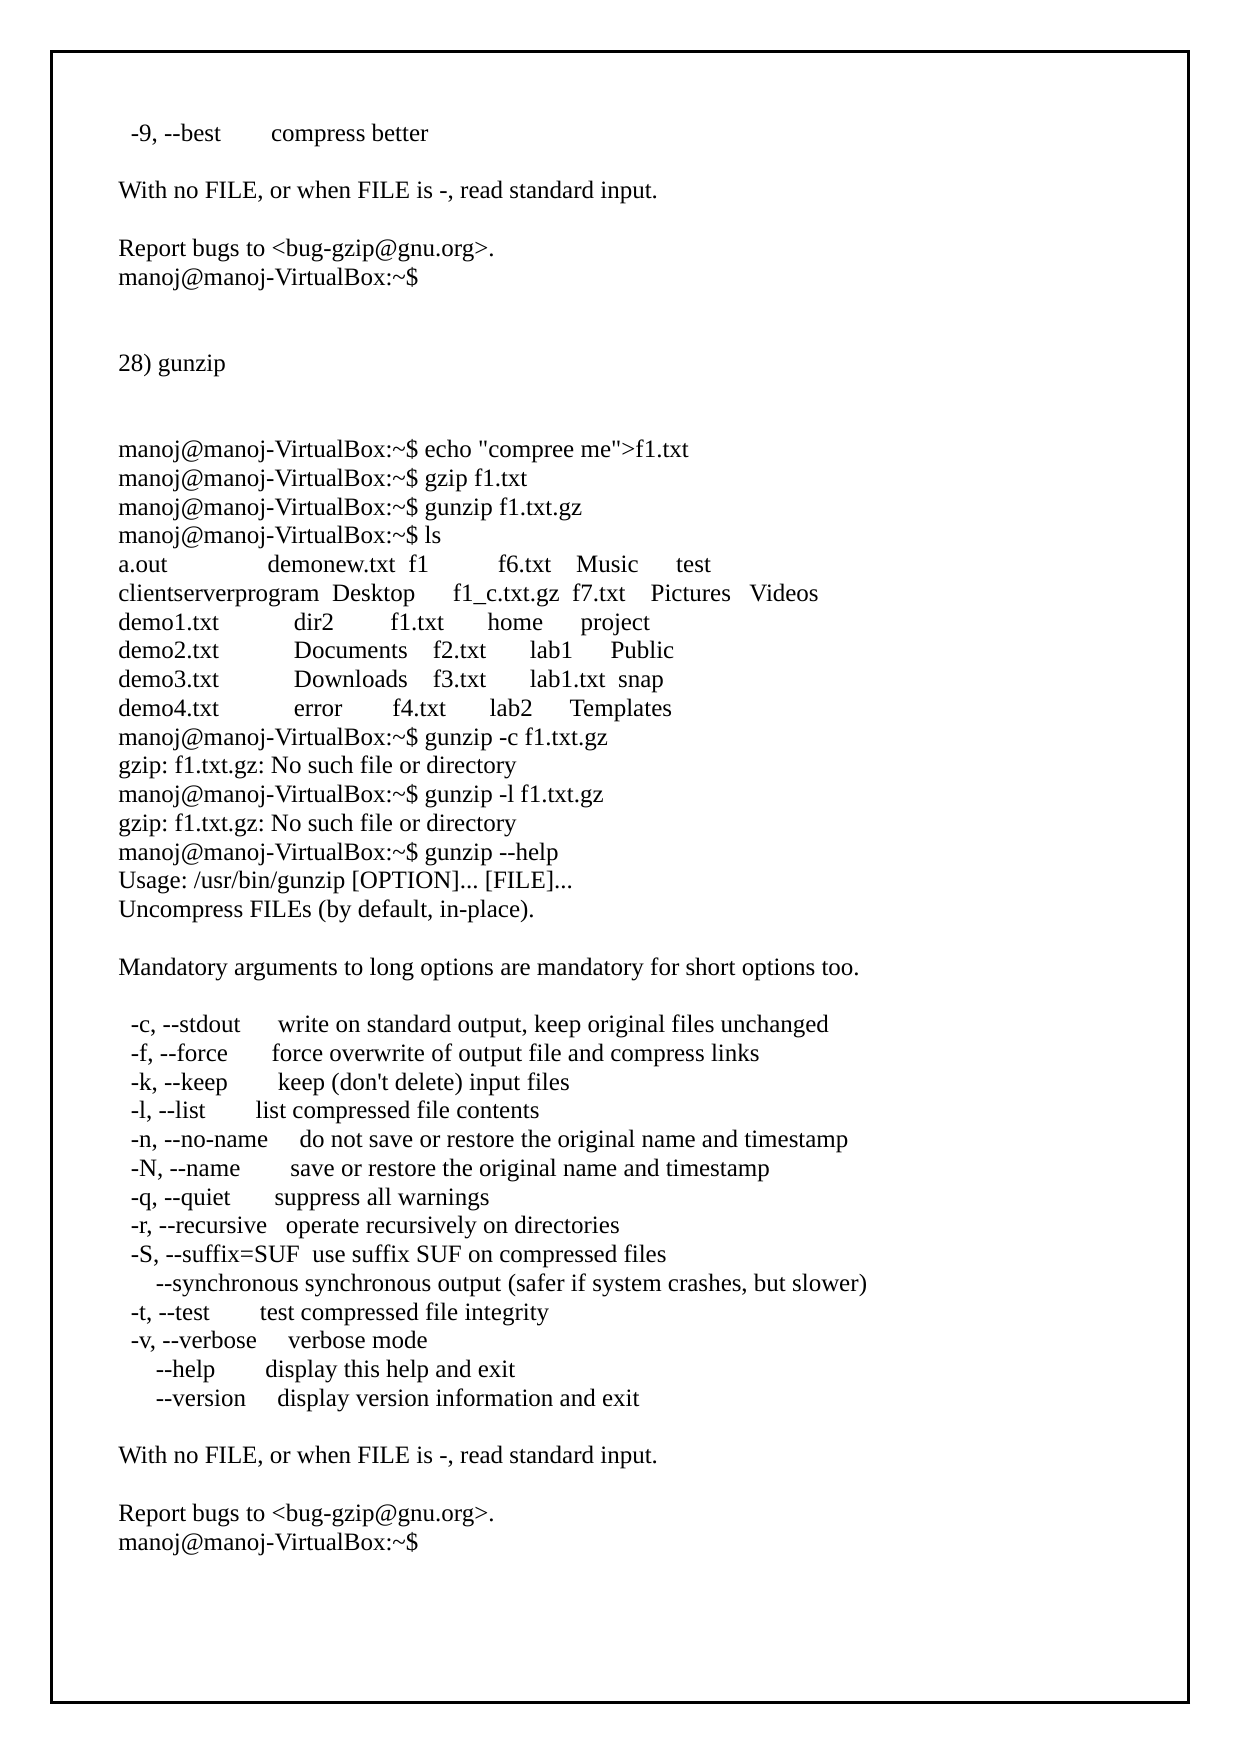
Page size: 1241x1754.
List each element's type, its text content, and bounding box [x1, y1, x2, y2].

text Uncompress FILEs (by default, in-place). [118, 894, 1122, 923]
text manoj@manoj-VirtualBox:~$ gunzip -c f1.txt.gz [118, 722, 1122, 751]
text manoj@manoj-VirtualBox:~$ gunzip f1.txt.gz [118, 492, 1122, 521]
text manoj@manoj-VirtualBox:~$ ls [118, 521, 1122, 549]
text -r, --recursive operate recursively on directories [118, 1211, 1122, 1239]
text With no FILE, or when FILE is -, read standard input. [118, 176, 1122, 204]
text manoj@manoj-VirtualBox:~$ [118, 262, 1122, 291]
text a.out demonew.txt f1 f6.txt Music test [118, 549, 1122, 578]
text demo4.txt error f4.txt lab2 Templates [118, 693, 1122, 722]
text Mandatory arguments to long options are mandatory for short options too. [118, 952, 1122, 981]
text demo2.txt Documents f2.txt lab1 Public [118, 636, 1122, 664]
text -c, --stdout write on standard output, keep original files unchanged [118, 1009, 1122, 1038]
text manoj@manoj-VirtualBox:~$ gunzip -l f1.txt.gz [118, 779, 1122, 808]
text 28) gunzip [118, 348, 1122, 377]
text --help display this help and exit [118, 1354, 1122, 1383]
text clientserverprogram Desktop f1_c.txt.gz f7.txt Pictures Videos [118, 578, 1122, 607]
text Report bugs to <bug-gzip@gnu.org>. [118, 1498, 1122, 1527]
text manoj@manoj-VirtualBox:~$ gunzip --help [118, 837, 1122, 866]
text gzip: f1.txt.gz: No such file or directory [118, 751, 1122, 779]
text demo3.txt Downloads f3.txt lab1.txt snap [118, 664, 1122, 693]
text -v, --verbose verbose mode [118, 1326, 1122, 1354]
text demo1.txt dir2 f1.txt home project [118, 607, 1122, 636]
text -l, --list list compressed file contents [118, 1096, 1122, 1124]
text Usage: /usr/bin/gunzip [OPTION]... [FILE]... [118, 866, 1122, 894]
text --version display version information and exit [118, 1383, 1122, 1412]
text -N, --name save or restore the original name and timestamp [118, 1153, 1122, 1182]
text manoj@manoj-VirtualBox:~$ [118, 1527, 1122, 1556]
text -k, --keep keep (don't delete) input files [118, 1067, 1122, 1096]
text -f, --force force overwrite of output file and compress links [118, 1038, 1122, 1067]
text -q, --quiet suppress all warnings [118, 1182, 1122, 1211]
text -S, --suffix=SUF use suffix SUF on compressed files [118, 1239, 1122, 1268]
text -9, --best compress better [118, 118, 1122, 147]
text -n, --no-name do not save or restore the original name and timestamp [118, 1124, 1122, 1153]
text With no FILE, or when FILE is -, read standard input. [118, 1441, 1122, 1469]
text gzip: f1.txt.gz: No such file or directory [118, 808, 1122, 837]
text --synchronous synchronous output (safer if system crashes, but slower) [118, 1268, 1122, 1297]
text -t, --test test compressed file integrity [118, 1297, 1122, 1326]
text manoj@manoj-VirtualBox:~$ gzip f1.txt [118, 463, 1122, 492]
text manoj@manoj-VirtualBox:~$ echo "compree me">f1.txt [118, 434, 1122, 463]
text Report bugs to <bug-gzip@gnu.org>. [118, 233, 1122, 262]
